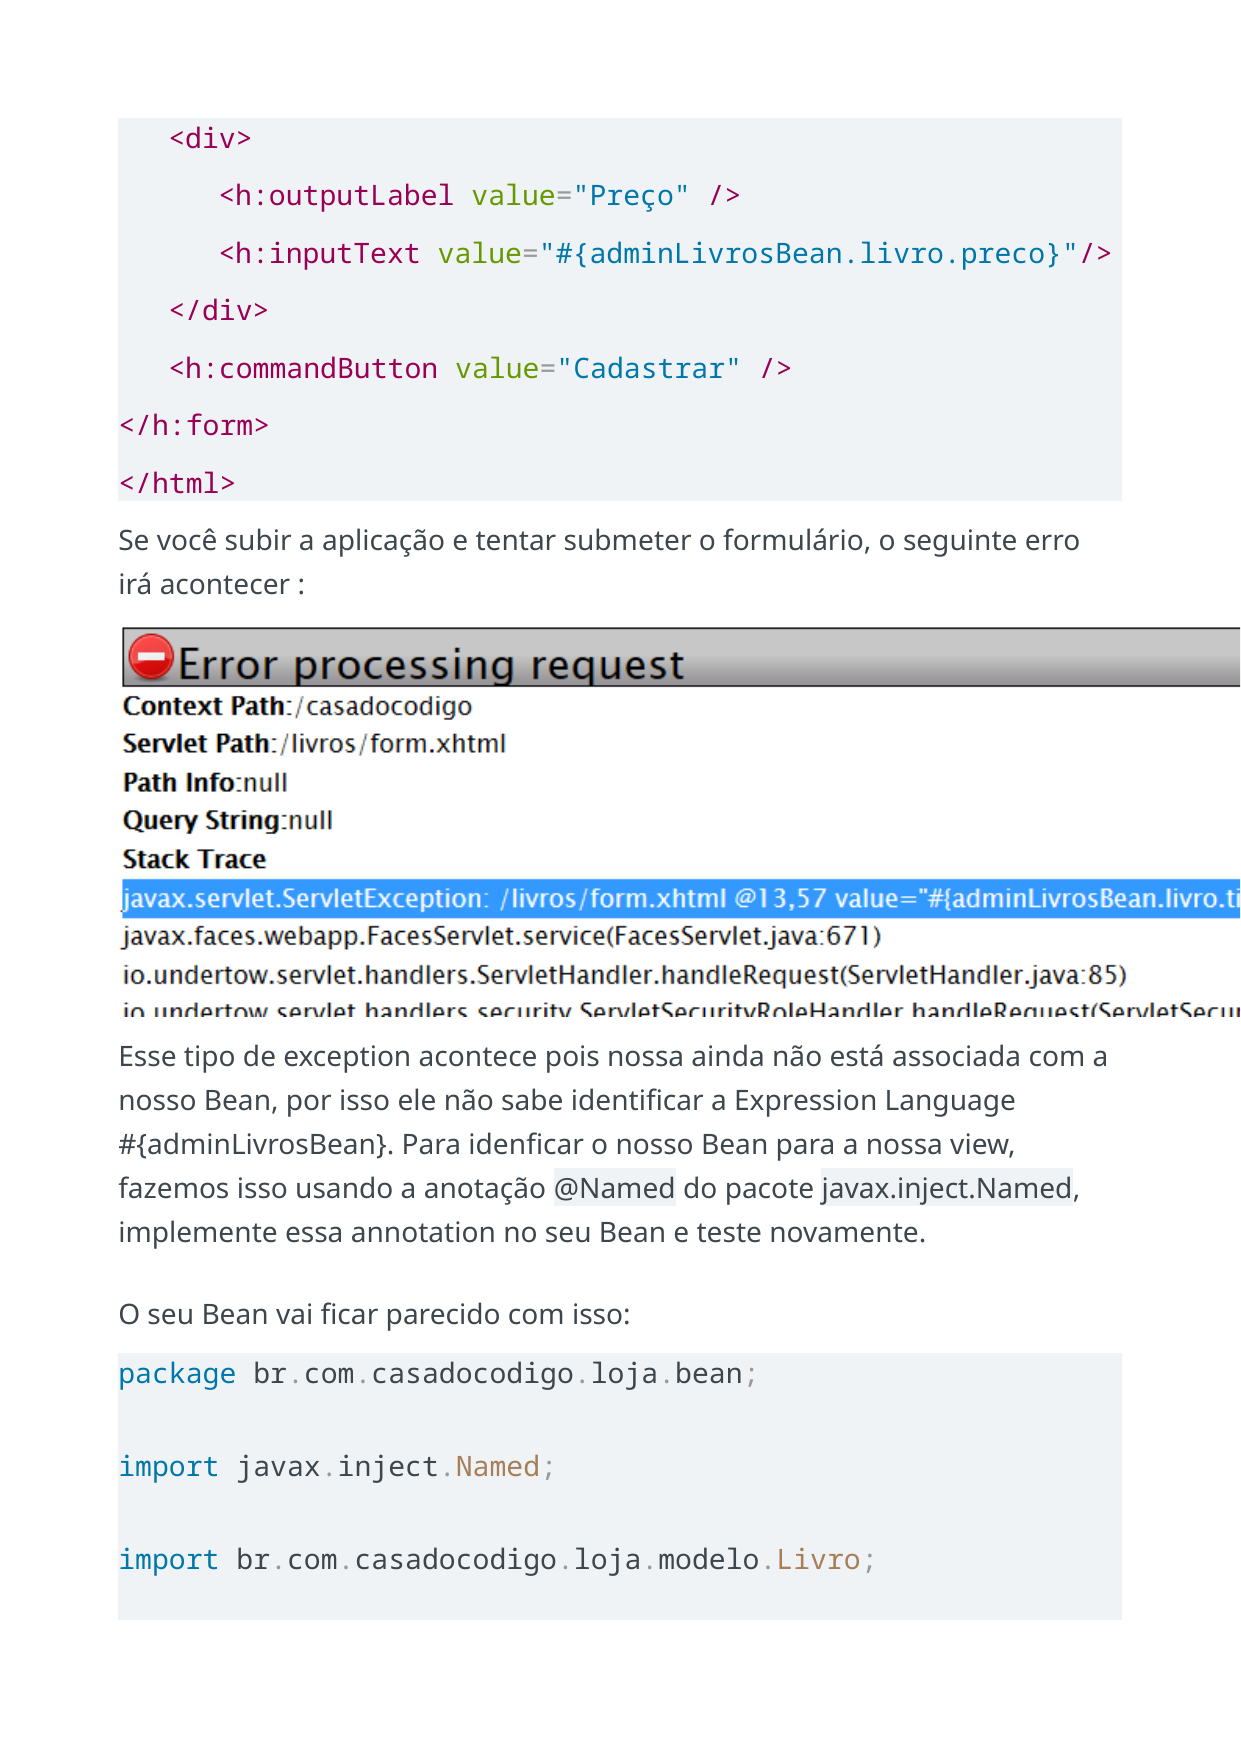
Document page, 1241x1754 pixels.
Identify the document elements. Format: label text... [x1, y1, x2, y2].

text import br.com.casadocodigo.loja.modelo.Livro; [118, 1539, 1122, 1577]
text </html> [118, 463, 1122, 501]
text <h:inputText value="#{adminLivrosBean.livro.preco}"/> [118, 233, 1122, 271]
text <div> [118, 118, 1122, 156]
text import javax.inject.Named; [118, 1446, 1122, 1484]
text <h:outputLabel value="Preço" /> [118, 176, 1122, 214]
text <h:commandButton value="Cadastrar" /> [118, 348, 1122, 386]
text O seu Bean vai ficar parecido com isso: [118, 1294, 1122, 1333]
text </h:form> [118, 406, 1122, 444]
text </div> [118, 291, 1122, 329]
text package br.com.casadocodigo.loja.bean; [118, 1353, 1122, 1392]
text Se você subir a aplicação e tentar submeter o formulário, o seguinte erro irá acontecer : [118, 521, 1122, 603]
text Esse tipo de exception acontece pois nossa ainda não está associada com a nosso Bean, por isso ele não sabe identificar a Expression Language #{adminLivrosBean}. Para idenficar o nosso Bean para a nossa view, fazemos isso usando a anotação @Named do pacote javax.inject.Named, implemente essa annotation no seu Bean e teste novamente. [118, 1036, 1122, 1251]
picture [118, 623, 1241, 1017]
